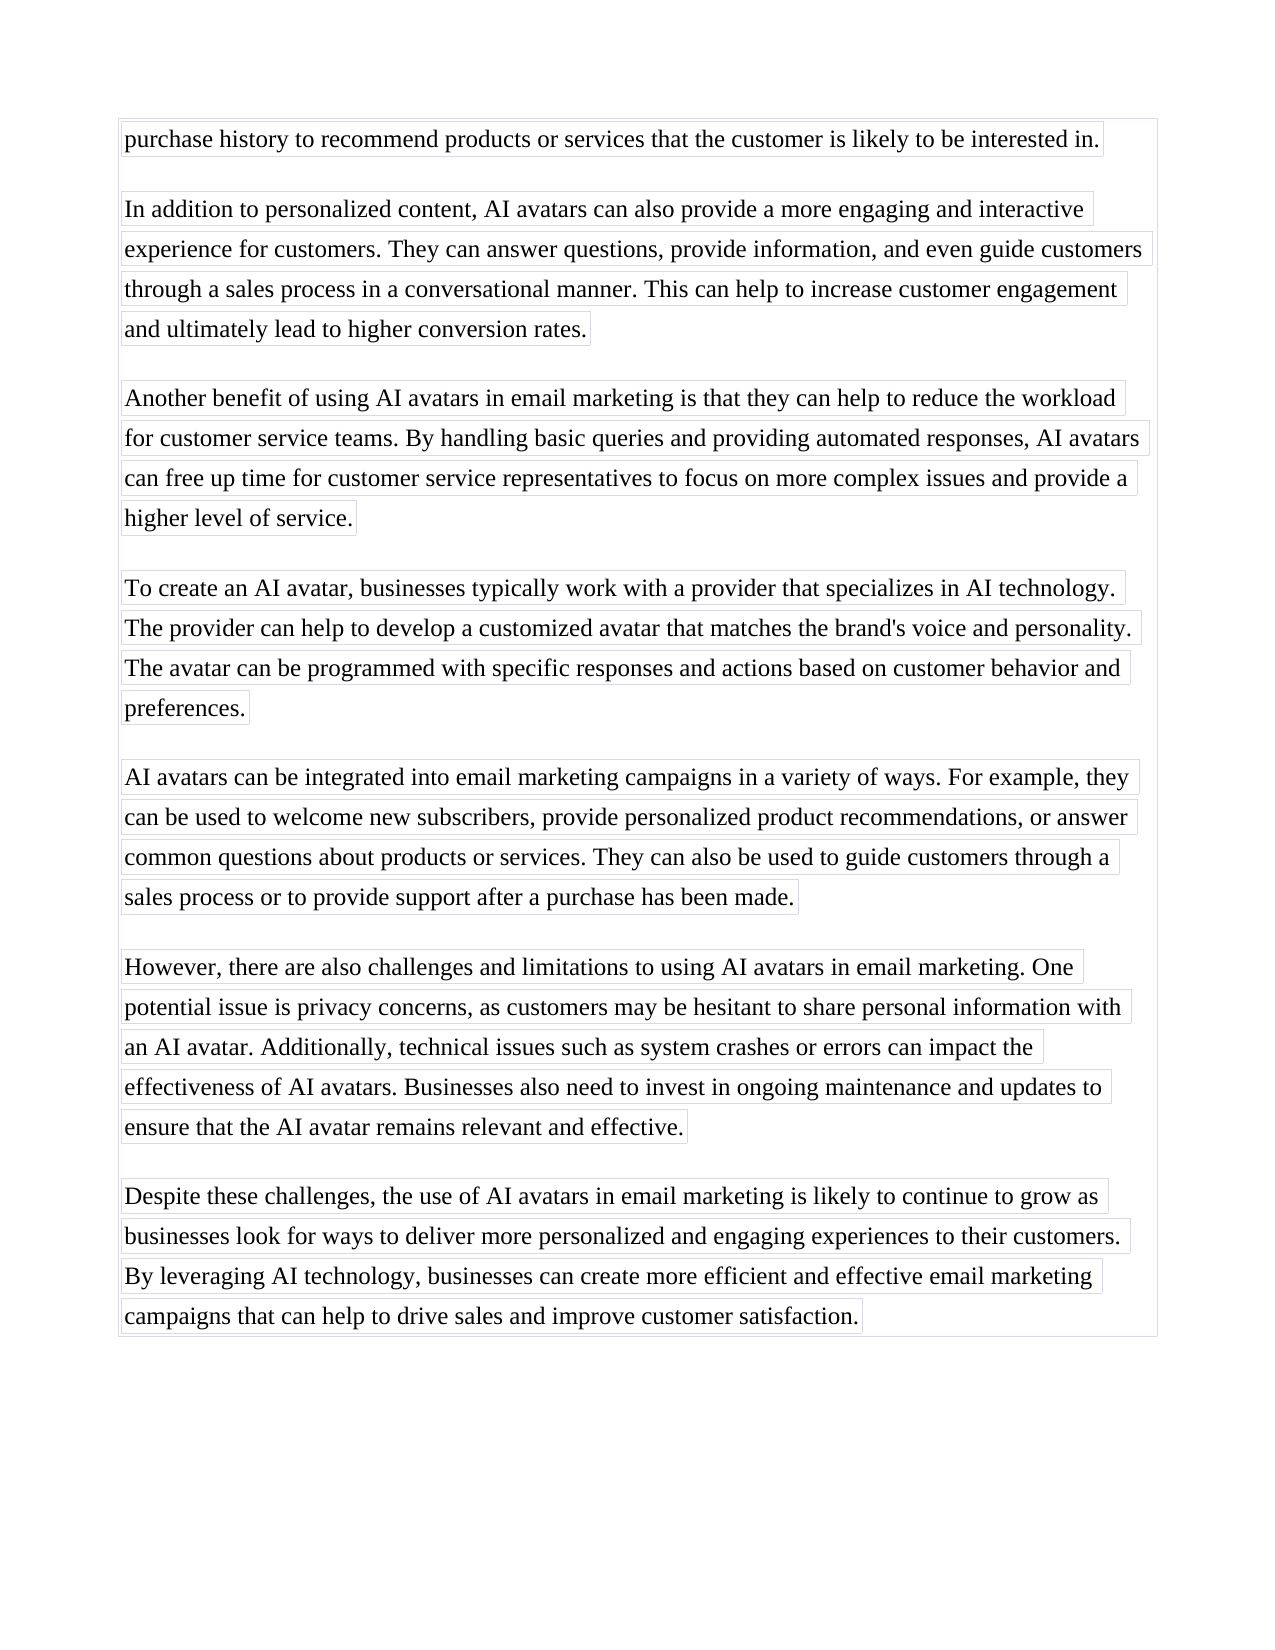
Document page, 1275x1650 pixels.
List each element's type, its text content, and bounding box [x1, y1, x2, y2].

text In addition to personalized content, AI avatars can also provide a more engaging and interactive experience for customers. They can answer questions, provide information, and even guide customers through a sales process in a conversational manner. This can help to increase customer engagement and ultimately lead to higher conversion rates. [119, 188, 1157, 345]
text To create an AI avatar, businesses typically work with a provider that specializes in AI technology. The provider can help to develop a customized avatar that matches the brand's voice and personality. The avatar can be programmed with specific responses and actions based on customer behavior and preferences. [119, 567, 1157, 724]
text However, there are also challenges and limitations to using AI avatars in email marketing. One potential issue is privacy concerns, as customers may be hesitant to share personal information with an AI avatar. Additionally, technical issues such as system crashes or errors can impact the effectiveness of AI avatars. Businesses also need to invest in ongoing maintenance and updates to ensure that the AI avatar remains relevant and effective. [119, 946, 1157, 1143]
text Despite these challenges, the use of AI avatars in email marketing is likely to continue to grow as businesses look for ways to deliver more personalized and engaging experiences to their customers. By leveraging AI technology, businesses can create more efficient and effective email marketing campaigns that can help to drive sales and improve customer satisfaction. [119, 1175, 1157, 1336]
text Another benefit of using AI avatars in email marketing is that they can help to reduce the workload for customer service teams. By handling basic queries and providing automated responses, AI avatars can free up time for customer service representatives to focus on more complex issues and provide a higher level of service. [119, 377, 1157, 535]
text AI avatars can be integrated into email marketing campaigns in a variety of ways. For example, they can be used to welcome new subscribers, provide personalized product recommendations, or answer common questions about products or services. They can also be used to guide customers through a sales process or to provide support after a purchase has been made. [119, 756, 1157, 914]
text purchase history to recommend products or services that the customer is likely to be interested in. [119, 119, 1157, 156]
